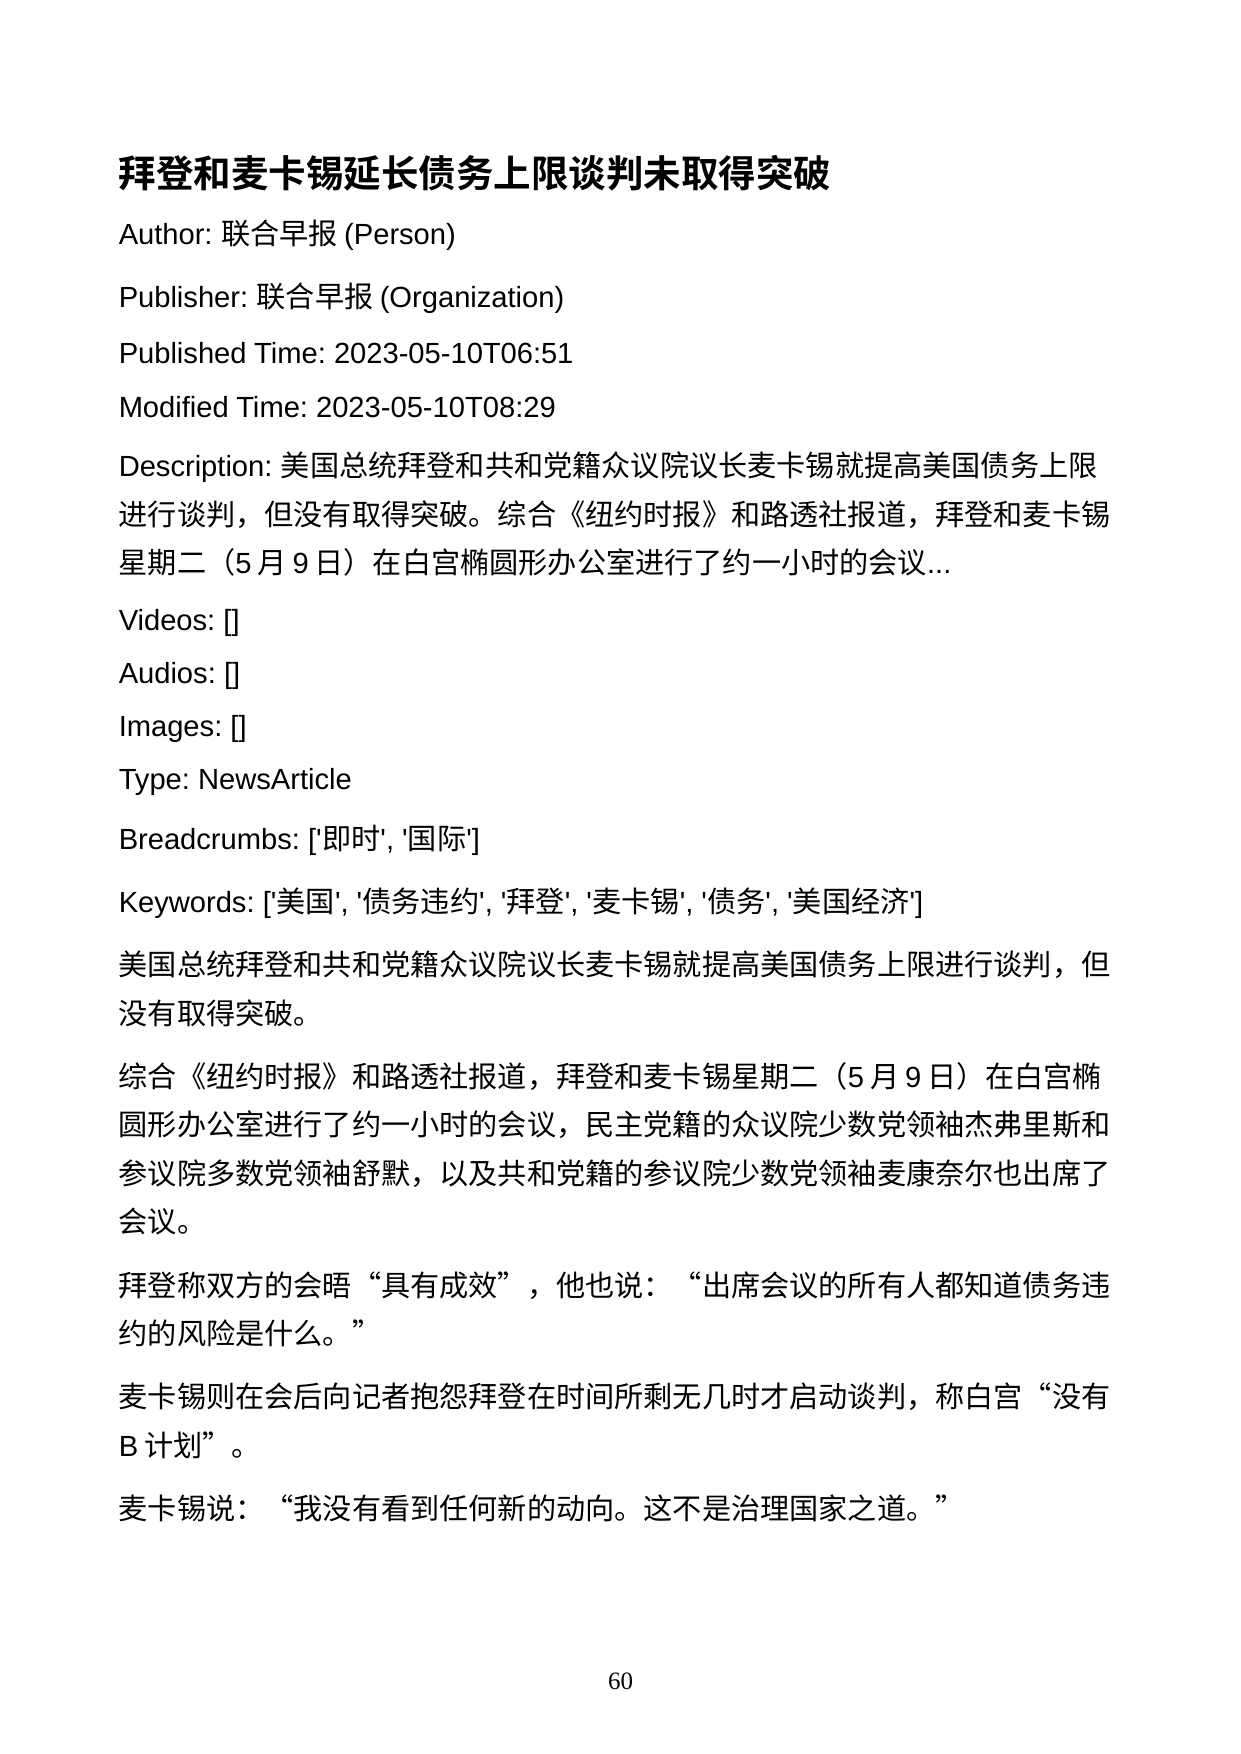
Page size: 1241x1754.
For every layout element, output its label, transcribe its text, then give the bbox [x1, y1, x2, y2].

text Keywords: ['美国', '债务违约', '拜登', '麦卡锡', '债务', '美国经济'] [118, 879, 1122, 921]
text Modified Time: 2023-05-10T08:29 [118, 390, 1122, 423]
text 麦卡锡则在会后向记者抱怨拜登在时间所剩无几时才启动谈判，称白宫“没有B计划”。 [118, 1374, 1122, 1465]
text 美国总统拜登和共和党籍众议院议长麦卡锡就提高美国债务上限进行谈判，但没有取得突破。 [118, 942, 1122, 1033]
text Breadcrumbs: ['即时', '国际'] [118, 816, 1122, 858]
text 综合《纽约时报》和路透社报道，拜登和麦卡锡星期二（5月9日）在白宫椭圆形办公室进行了约一小时的会议，民主党籍的众议院少数党领袖杰弗里斯和参议院多数党领袖舒默，以及共和党籍的参议院少数党领袖麦康奈尔也出席了会议。 [118, 1053, 1122, 1241]
text Description: 美国总统拜登和共和党籍众议院议长麦卡锡就提高美国债务上限进行谈判，但没有取得突破。综合《纽约时报》和路透社报道，拜登和麦卡锡星期二（5月9日）在白宫椭圆形办公室进行了约一小时的会议... [118, 443, 1122, 582]
subtitle 拜登和麦卡锡延长债务上限谈判未取得突破 [118, 143, 1122, 198]
text Type: NewsArticle [118, 762, 1122, 796]
text Images: [] [118, 709, 1122, 743]
text 拜登称双方的会晤“具有成效”，他也说：“出席会议的所有人都知道债务违约的风险是什么。” [118, 1262, 1122, 1353]
text Publisher: 联合早报 (Organization) [118, 273, 1122, 316]
text 麦卡锡说：“我没有看到任何新的动向。这不是治理国家之道。” [118, 1486, 1122, 1528]
text Published Time: 2023-05-10T06:51 [118, 337, 1122, 370]
text Videos: [] [118, 603, 1122, 637]
text Author: 联合早报 (Person) [118, 210, 1122, 253]
text Audios: [] [118, 656, 1122, 690]
